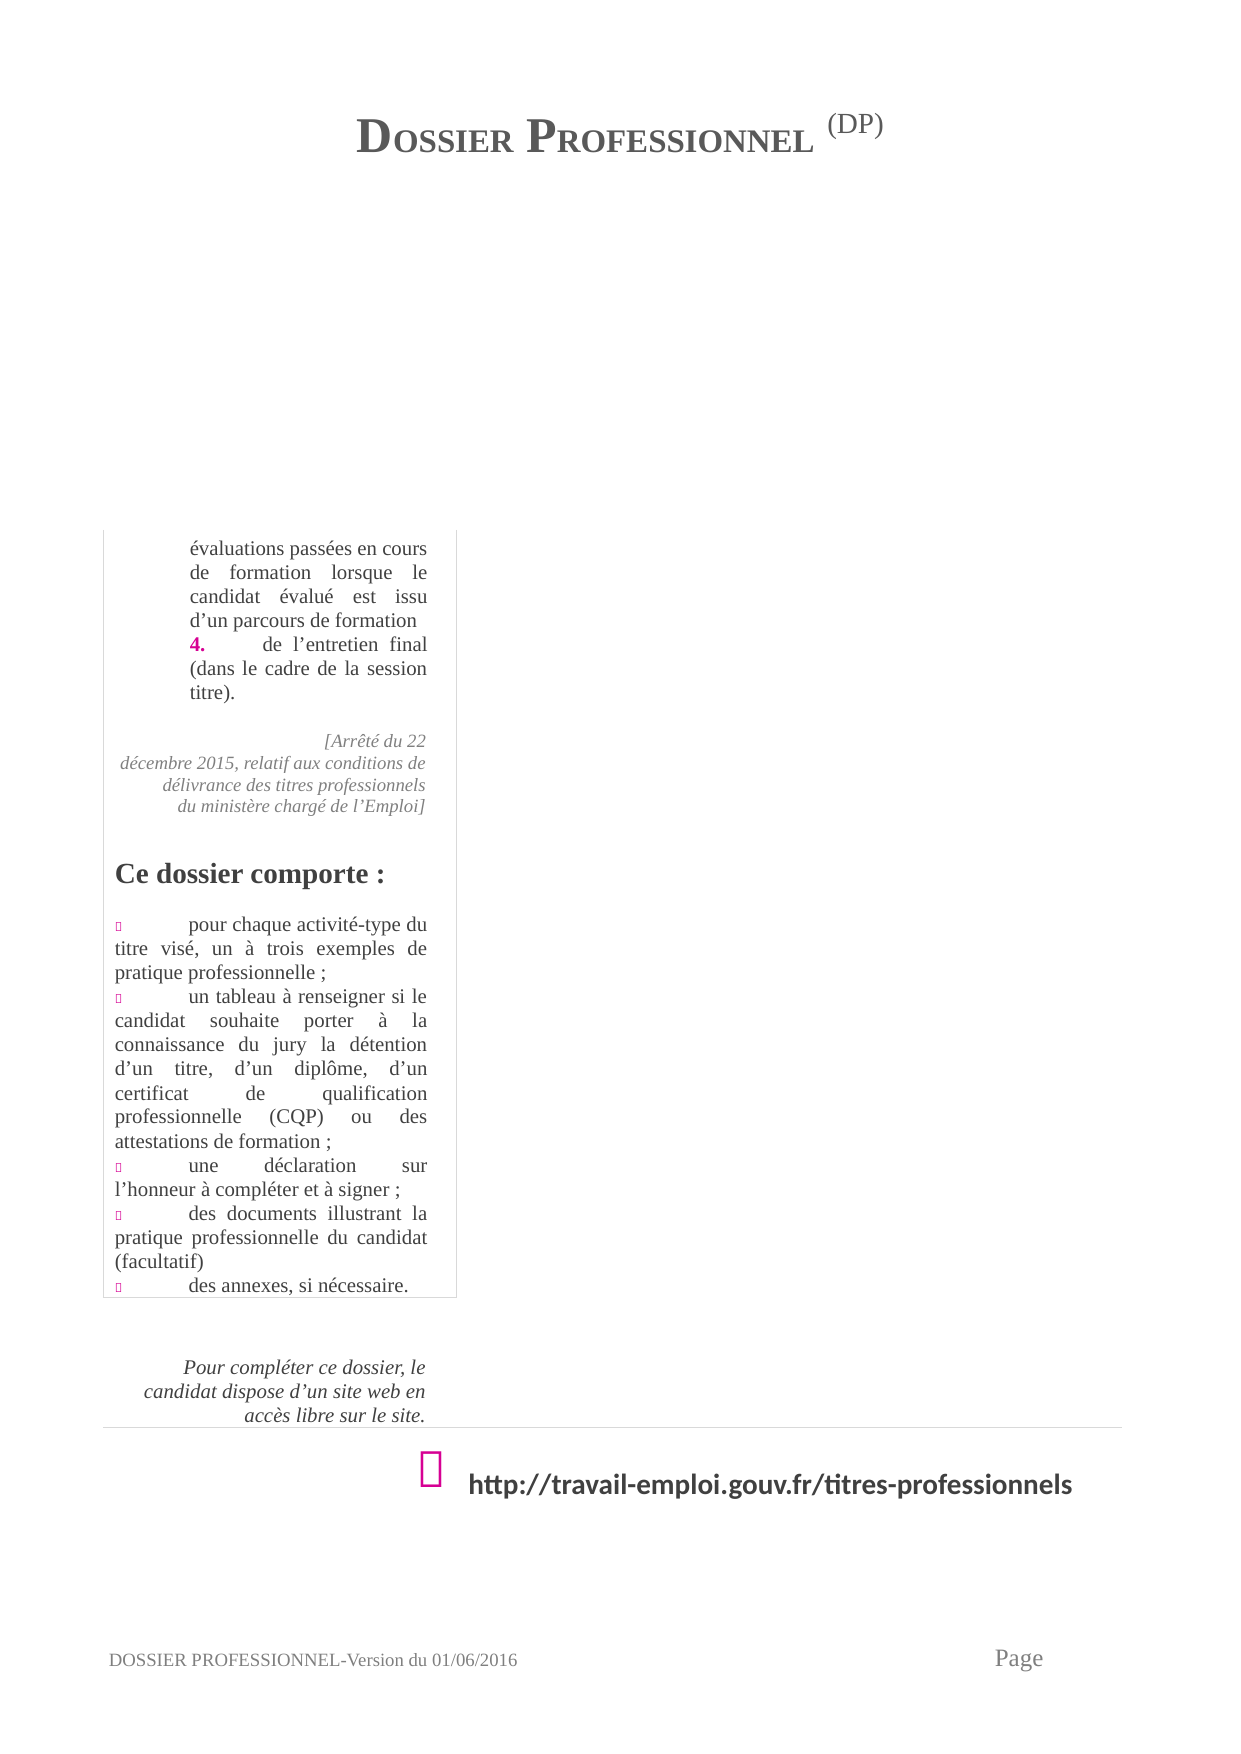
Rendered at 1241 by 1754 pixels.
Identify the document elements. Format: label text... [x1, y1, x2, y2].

table_cell Pour compléter ce dossier, le candidat dispose d’un site web en accès libre sur le site. [103, 1298, 457, 1427]
table_cell http://travail-emploi.gouv.fr/titres-professionnels [457, 1428, 1122, 1502]
table_cell pour chaque activité-type du titre visé, un à trois exemples de pratique professionnelle ; un tableau à renseigner si le candidat souhaite porter à la connaissance du jury la détention d’un titre, d’un diplôme, d’un certificat de qualification professionnelle (CQP) ou des attestations de formation ; une déclaration sur l’honneur à compléter et à signer ; des documents illustrant la pratique professionnelle du candidat (facultatif) des annexes, si nécessaire. [104, 906, 456, 1297]
table_cell Ce dossier comporte : [104, 851, 456, 906]
table_cell évaluations passées en cours de formation lorsque le candidat évalué est issu d’un parcours de formation de l’entretien final (dans le cadre de la session titre). [Arrêté du 22 décembre 2015, relatif aux conditions de délivrance des titres professionnels du ministère chargé de l’Emploi] [104, 530, 456, 851]
table_cell  [103, 1428, 457, 1502]
